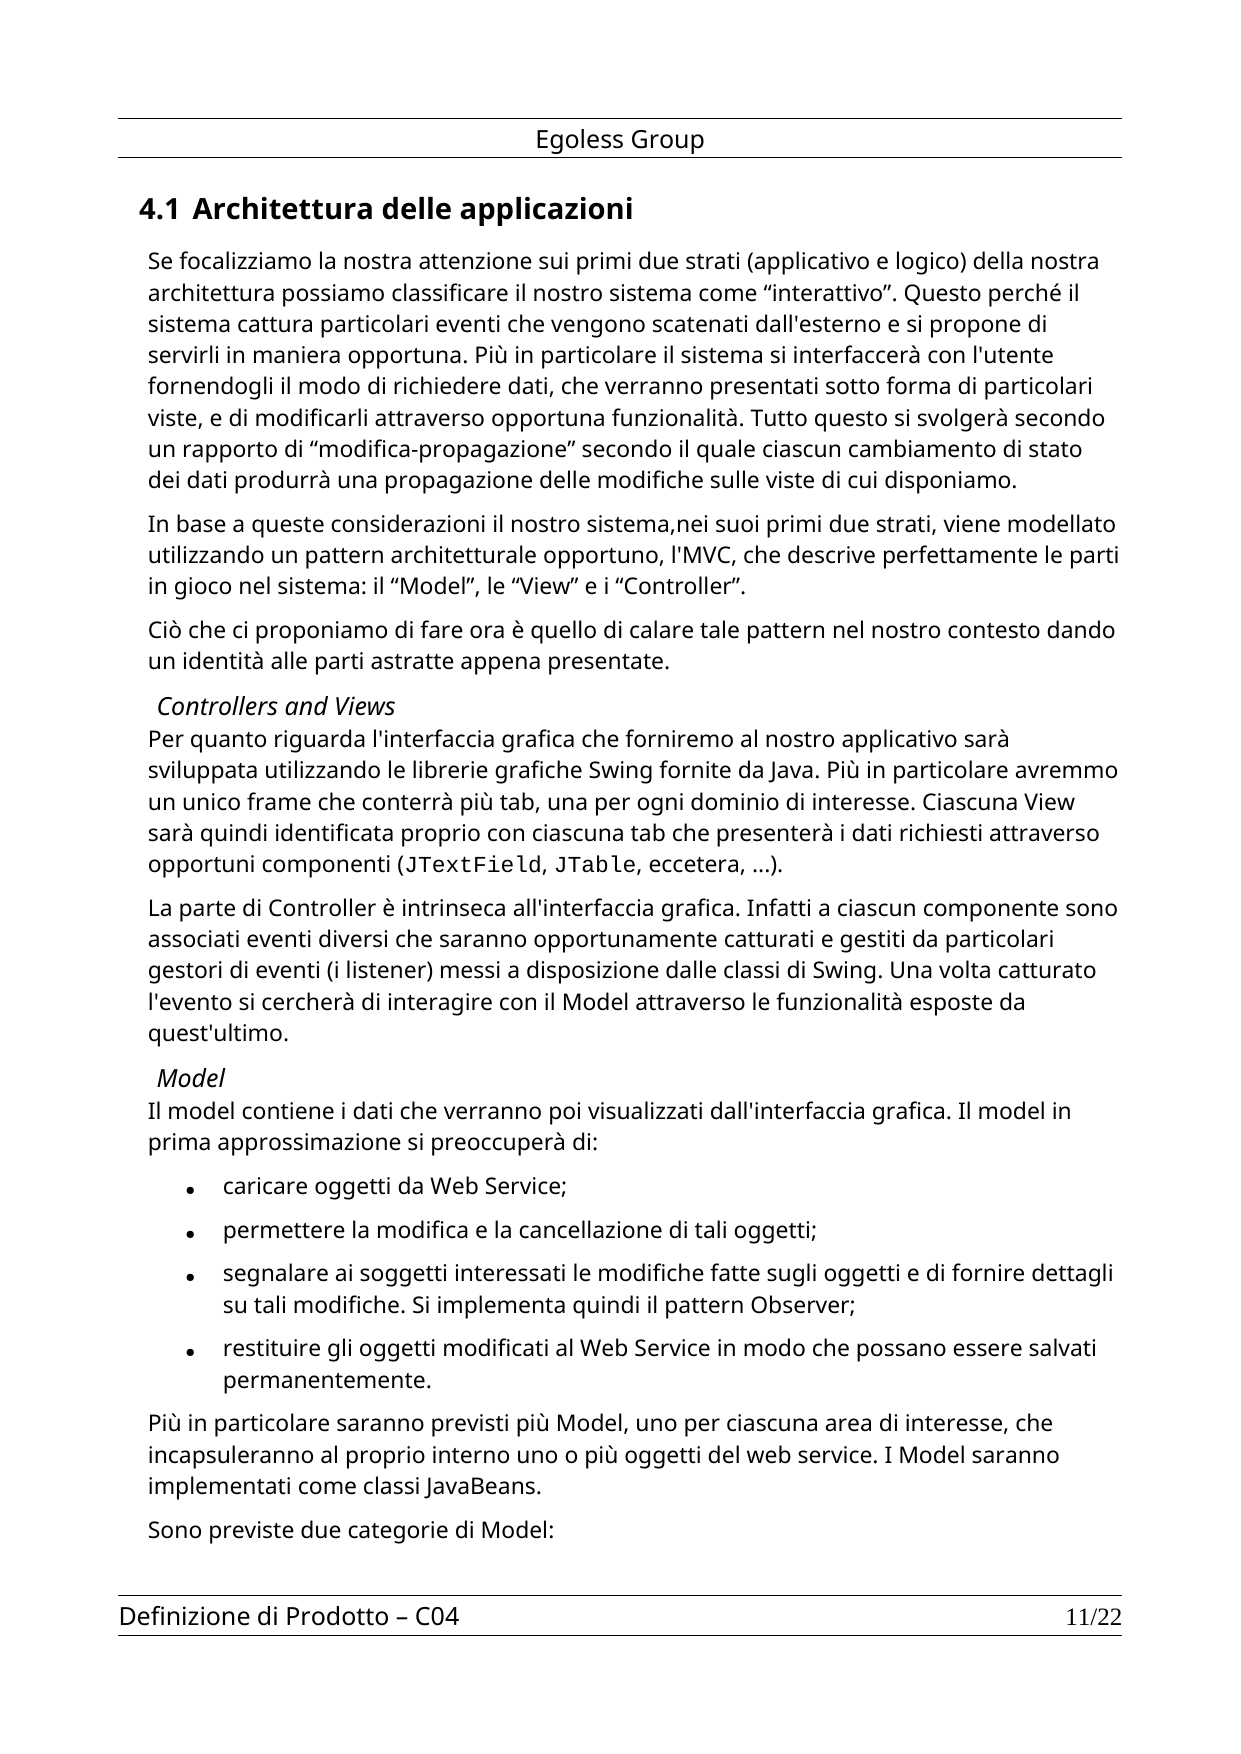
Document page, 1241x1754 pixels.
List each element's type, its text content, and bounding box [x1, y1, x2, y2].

text Ciò che ci proponiamo di fare ora è quello di calare tale pattern nel nostro contesto dando un identità alle parti astratte appena presentate. [148, 614, 1122, 677]
text Il model contiene i dati che verranno poi visualizzati dall'interfaccia grafica. Il model in prima approssimazione si preoccuperà di: [148, 1095, 1122, 1157]
subtitle Model [148, 1061, 1122, 1095]
list caricare oggetti da Web Service; [185, 1170, 1122, 1201]
text Sono previste due categorie di Model: [148, 1513, 1122, 1545]
list segnalare ai soggetti interessati le modifiche fatte sugli oggetti e di fornire dettagli su tali modifiche. Si implementa quindi il pattern Observer; [185, 1257, 1122, 1320]
subtitle Controllers and Views [148, 689, 1122, 723]
list permettere la modifica e la cancellazione di tali oggetti; [185, 1213, 1122, 1245]
text La parte di Controller è intrinseca all'interfaccia grafica. Infatti a ciascun componente sono associati eventi diversi che saranno opportunamente catturati e gestiti da particolari gestori di eventi (i listener) messi a disposizione dalle classi di Swing. Una volta catturato l'evento si cercherà di interagire con il Model attraverso le funzionalità esposte da quest'ultimo. [148, 892, 1122, 1048]
text Se focalizziamo la nostra attenzione sui primi due strati (applicativo e logico) della nostra architettura possiamo classificare il nostro sistema come “interattivo”. Questo perché il sistema cattura particolari eventi che vengono scatenati dall'esterno e si propone di servirli in maniera opportuna. Più in particolare il sistema si interfaccerà con l'utente fornendogli il modo di richiedere dati, che verranno presentati sotto forma di particolari viste, e di modificarli attraverso opportuna funzionalità. Tutto questo si svolgerà secondo un rapporto di “modifica-propagazione” secondo il quale ciascun cambiamento di stato dei dati produrrà una propagazione delle modifiche sulle viste di cui disponiamo. [148, 245, 1122, 495]
text Più in particolare saranno previsti più Model, uno per ciascuna area di interesse, che incapsuleranno al proprio interno uno o più oggetti del web service. I Model saranno implementati come classi JavaBeans. [148, 1407, 1122, 1501]
text Per quanto riguarda l'interfaccia grafica che forniremo al nostro applicativo sarà sviluppata utilizzando le librerie grafiche Swing fornite da Java. Più in particolare avremmo un unico frame che conterrà più tab, una per ogni dominio di interesse. Ciascuna View sarà quindi identificata proprio con ciascuna tab che presenterà i dati richiesti attraverso opportuni componenti (JTextField, JTable, eccetera, ...). [148, 723, 1122, 879]
list restituire gli oggetti modificati al Web Service in modo che possano essere salvati permanentemente. [185, 1332, 1122, 1395]
subtitle Architettura delle applicazioni [139, 188, 1122, 228]
text In base a queste considerazioni il nostro sistema,nei suoi primi due strati, viene modellato utilizzando un pattern architetturale opportuno, l'MVC, che descrive perfettamente le parti in gioco nel sistema: il “Model”, le “View” e i “Controller”. [148, 508, 1122, 602]
